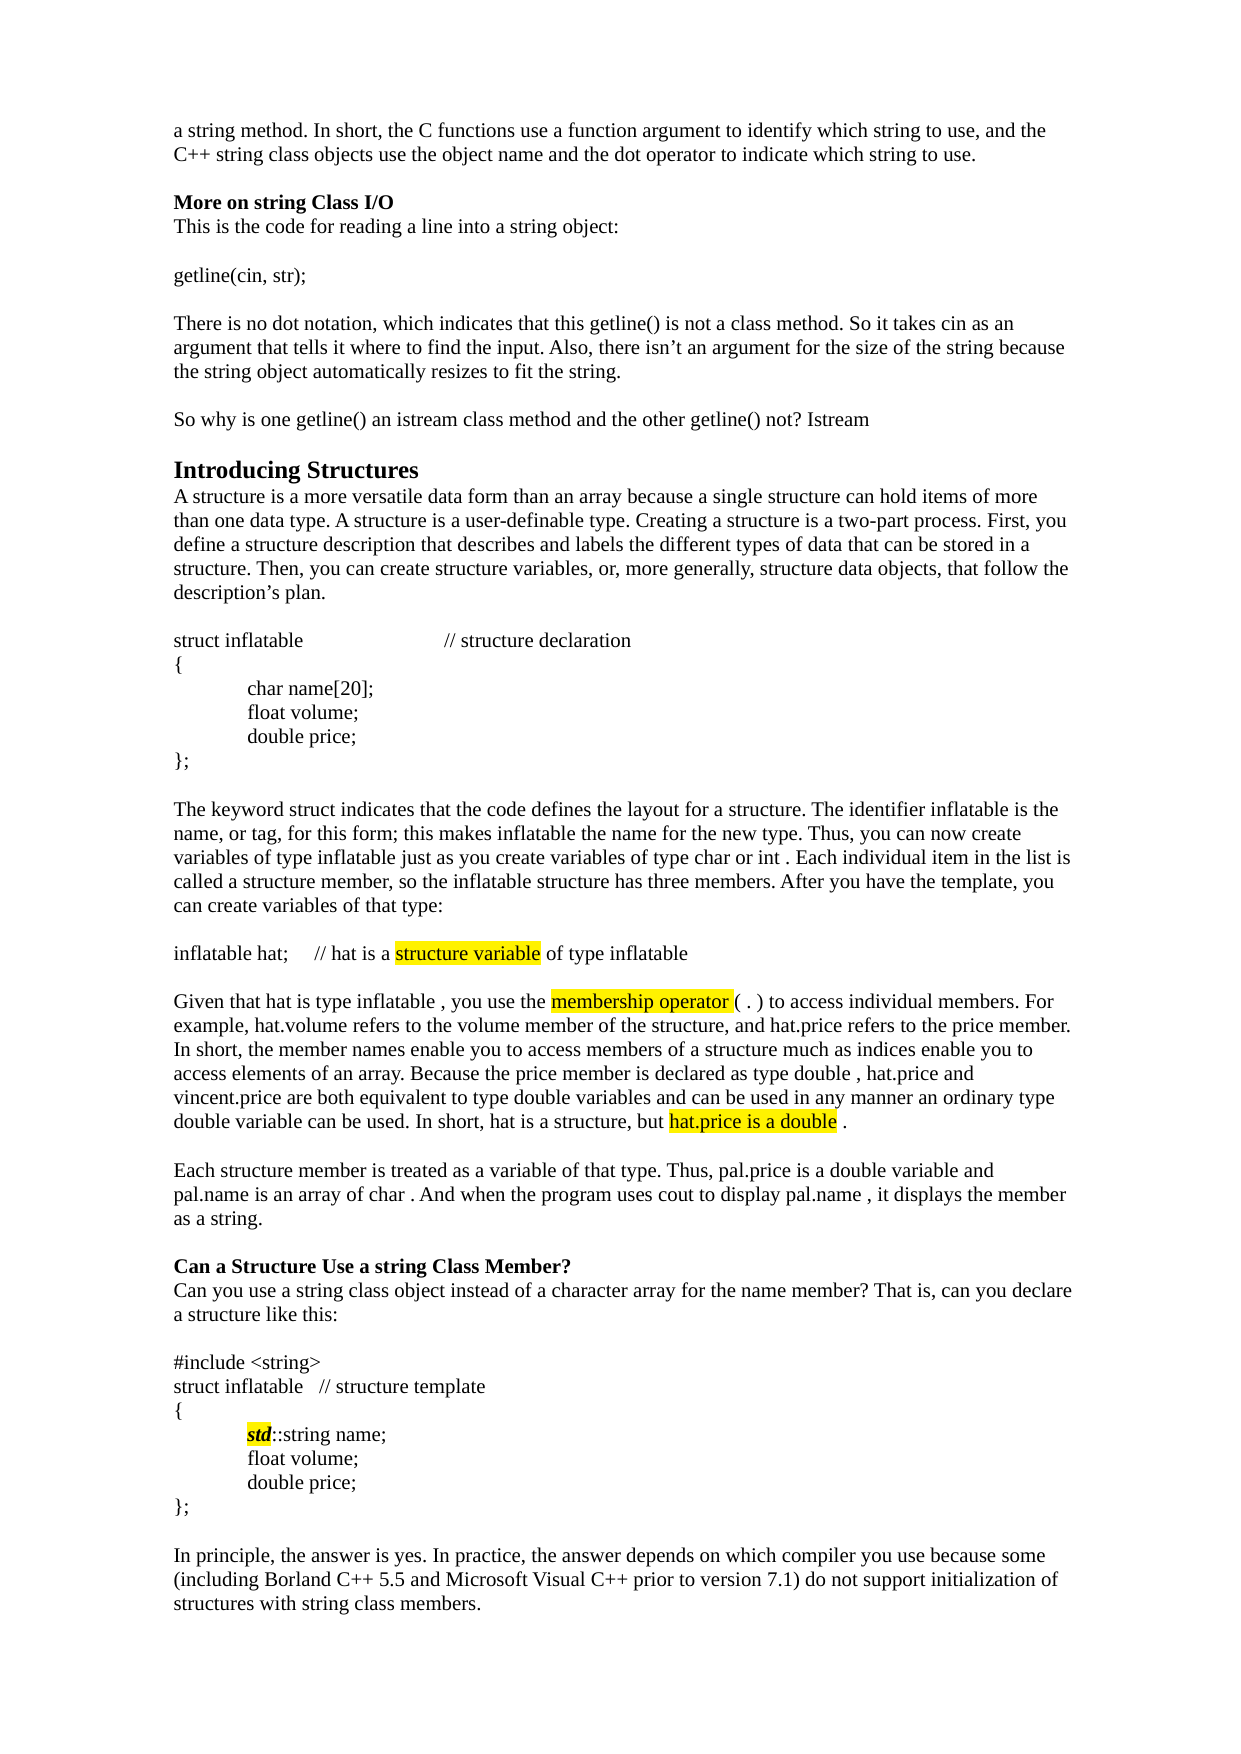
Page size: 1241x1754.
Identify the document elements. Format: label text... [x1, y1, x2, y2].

text }; [173, 748, 1073, 772]
text Each structure member is treated as a variable of that type. Thus, pal.price is a double variable and pal.name is an array of char . And when the program uses cout to display pal.name , it displays the member as a string. [173, 1157, 1073, 1230]
text There is no dot notation, which indicates that this getline() is not a class method. So it takes cin as an argument that tells it where to find the input. Also, there isn’t an argument for the size of the string because the string object automatically resizes to fit the string. [173, 311, 1073, 383]
text inflatable hat; // hat is a structure variable of type inflatable [173, 941, 1073, 965]
text The keyword struct indicates that the code defines the layout for a structure. The identifier inflatable is the name, or tag, for this form; this makes inflatable the name for the new type. Thus, you can now create variables of type inflatable just as you create variables of type char or int . Each individual item in the list is called a structure member, so the inflatable structure has three members. After you have the template, you can create variables of that type: [173, 797, 1073, 917]
text Given that hat is type inflatable , you use the membership operator ( . ) to access individual members. For example, hat.volume refers to the volume member of the structure, and hat.price refers to the price member. In short, the member names enable you to access members of a structure much as indices enable you to access elements of an array. Because the price member is declared as type double , hat.price and vincent.price are both equivalent to type double variables and can be used in any manner an ordinary type double variable can be used. In short, hat is a structure, but hat.price is a double . [173, 989, 1073, 1133]
text A structure is a more versatile data form than an array because a single structure can hold items of more than one data type. A structure is a user-definable type. Creating a structure is a two-part process. First, you define a structure description that describes and labels the different types of data that can be stored in a structure. Then, you can create structure variables, or, more generally, structure data objects, that follow the description’s plan. [173, 484, 1073, 604]
text Can you use a string class object instead of a character array for the name member? That is, can you declare a structure like this: [173, 1278, 1073, 1326]
text float volume; [173, 1446, 1073, 1470]
text double price; [173, 724, 1073, 748]
text More on string Class I/O [173, 190, 1073, 214]
text char name[20]; [173, 676, 1073, 700]
text Introducing Structures [173, 455, 1073, 484]
text { [173, 1398, 1073, 1422]
text This is the code for reading a line into a string object: [173, 214, 1073, 238]
text #include <string> [173, 1350, 1073, 1374]
text float volume; [173, 700, 1073, 724]
text }; [173, 1494, 1073, 1518]
text std::string name; [173, 1422, 1073, 1446]
text struct inflatable // structure template [173, 1374, 1073, 1398]
text Can a Structure Use a string Class Member? [173, 1254, 1073, 1278]
text getline(cin, str); [173, 262, 1073, 287]
text a string method. In short, the C functions use a function argument to identify which string to use, and the C++ string class objects use the object name and the dot operator to indicate which string to use. [173, 118, 1073, 166]
text In principle, the answer is yes. In practice, the answer depends on which compiler you use because some (including Borland C++ 5.5 and Microsoft Visual C++ prior to version 7.1) do not support initialization of structures with string class members. [173, 1542, 1073, 1615]
text double price; [173, 1470, 1073, 1494]
text struct inflatable // structure declaration [173, 628, 1073, 652]
text { [173, 652, 1073, 676]
text So why is one getline() an istream class method and the other getline() not? Istream [173, 407, 1073, 431]
